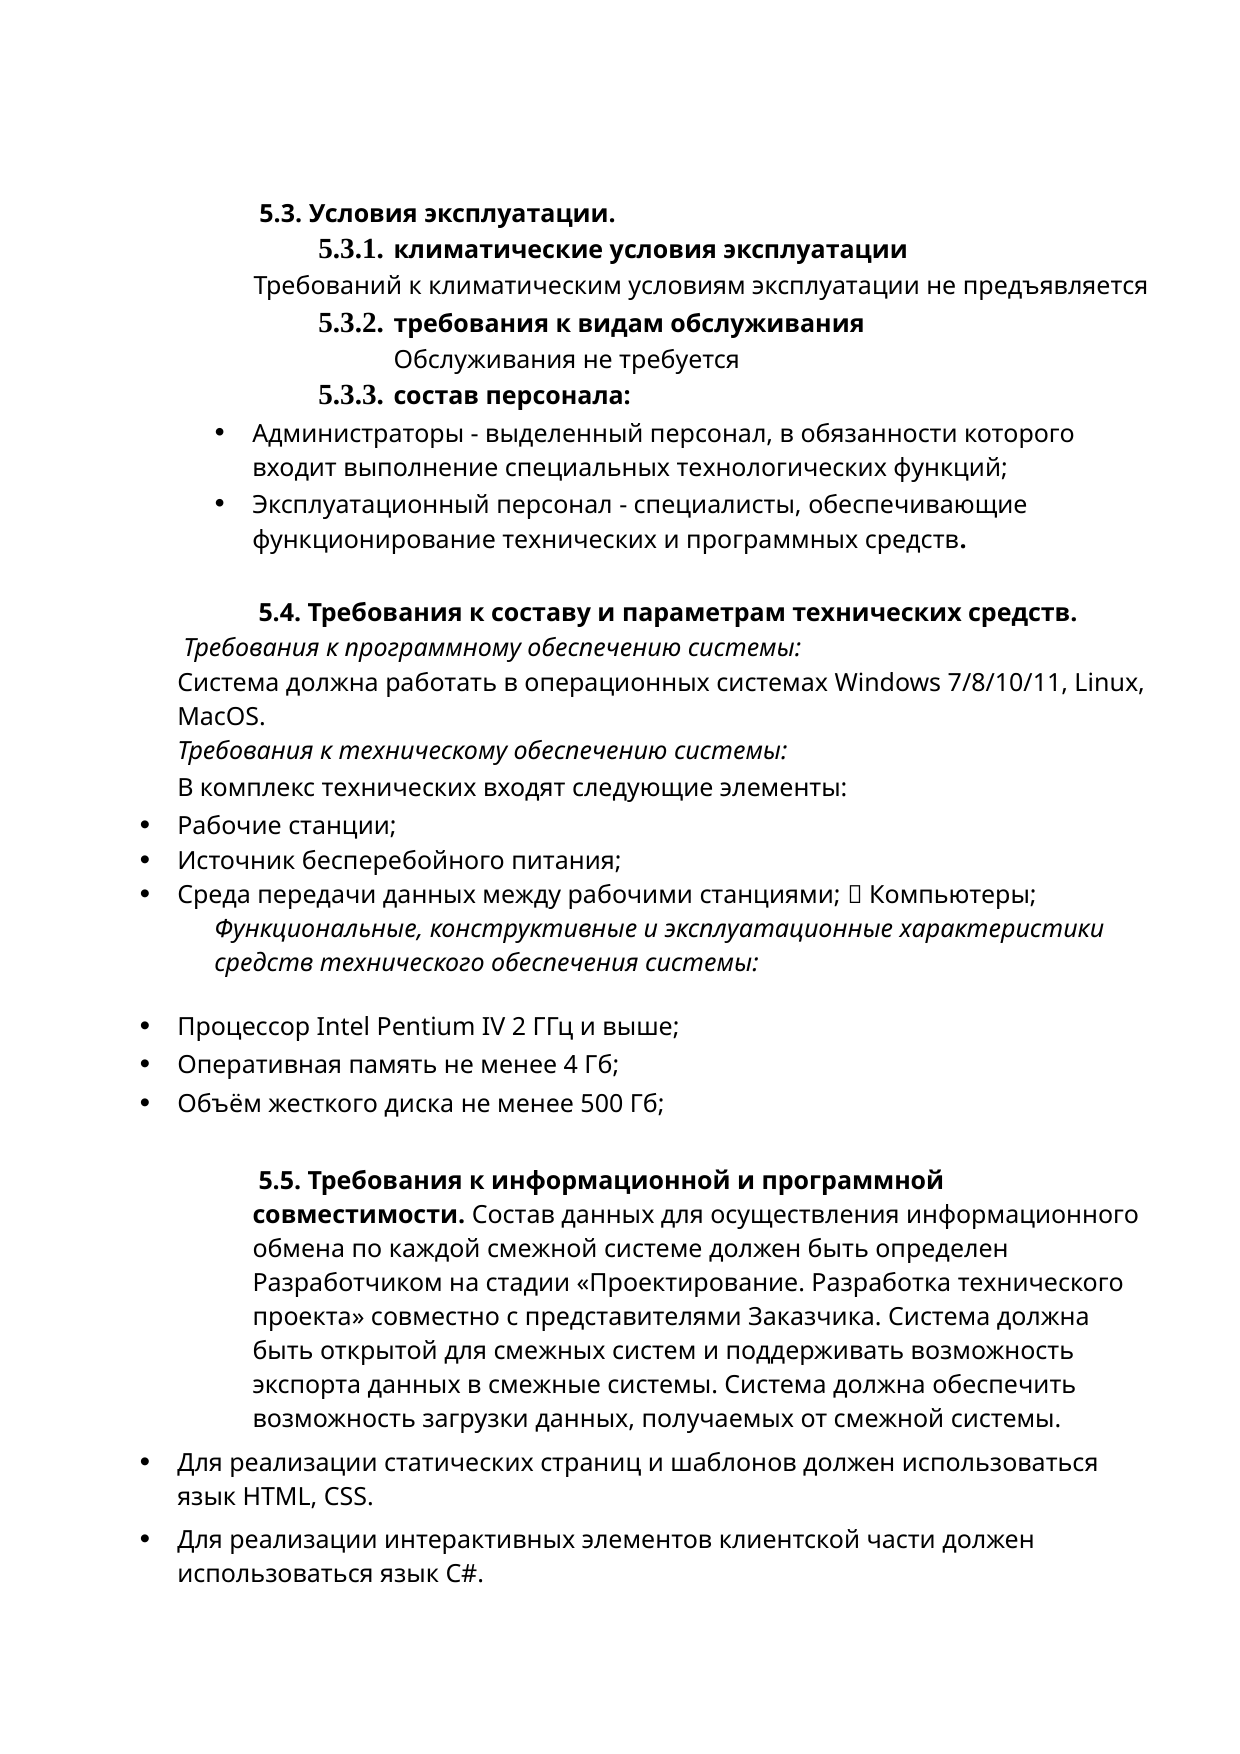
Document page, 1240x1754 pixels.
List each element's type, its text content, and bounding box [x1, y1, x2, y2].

list Обслуживания не требуется [318, 341, 1152, 375]
list Объём жесткого диска не менее 500 Гб; [139, 1085, 1152, 1119]
text Требования к техническому обеспечению системы: [177, 733, 1152, 767]
text В комплекс технических входят следующие элементы: [177, 770, 1152, 804]
list Система должна работать в операционных системах Windows 7/8/10/11, Linux, MacOS. [177, 664, 1151, 732]
list Процессор Intel Pentium IV 2 ГГц и выше; [139, 1008, 1152, 1042]
list Администраторы - выделенный персонал, в обязанности которого входит выполнение специальных технологических функций; [214, 415, 1152, 483]
list климатические условия эксплуатации [318, 231, 1152, 266]
list Эксплуатационный персонал - специалисты, обеспечивающие функционирование технических и программных средств. [214, 487, 1152, 555]
list требования к видам обслуживания [318, 305, 1152, 340]
text Функциональные, конструктивные и эксплуатационные характеристики средств технического обеспечения системы: [214, 911, 1152, 979]
list Оперативная память не менее 4 Гб; [139, 1046, 1152, 1081]
text 5.5. Требования к информационной и программной совместимости. Состав данных для осуществления информационного обмена по каждой смежной системе должен быть определен Разработчиком на стадии «Проектирование. Разработка технического проекта» совместно с представителями Заказчика. Система должна быть открытой для смежных систем и поддерживать возможность экспорта данных в смежные системы. Система должна обеспечить возможность загрузки данных, получаемых от смежной системы. [252, 1162, 1152, 1435]
list состав персонала: [318, 377, 1152, 411]
list Среда передачи данных между рабочими станциями;  Компьютеры; [139, 876, 1152, 911]
text Требований к климатическим условиям эксплуатации не предъявляется [253, 267, 1152, 302]
list Для реализации статических страниц и шаблонов должен использоваться язык HTML, CSS. [139, 1443, 1152, 1512]
list Рабочие станции; [139, 807, 1152, 842]
text Требования к программному обеспечению системы: [177, 629, 1152, 663]
text 5.4. Требования к составу и параметрам технических средств. [252, 594, 1152, 629]
list Для реализации интерактивных элементов клиентской части должен использоваться язык С#. [139, 1521, 1152, 1590]
text 5.3. Условия эксплуатации. [259, 196, 1152, 230]
list Источник бесперебойного питания; [139, 842, 1152, 876]
